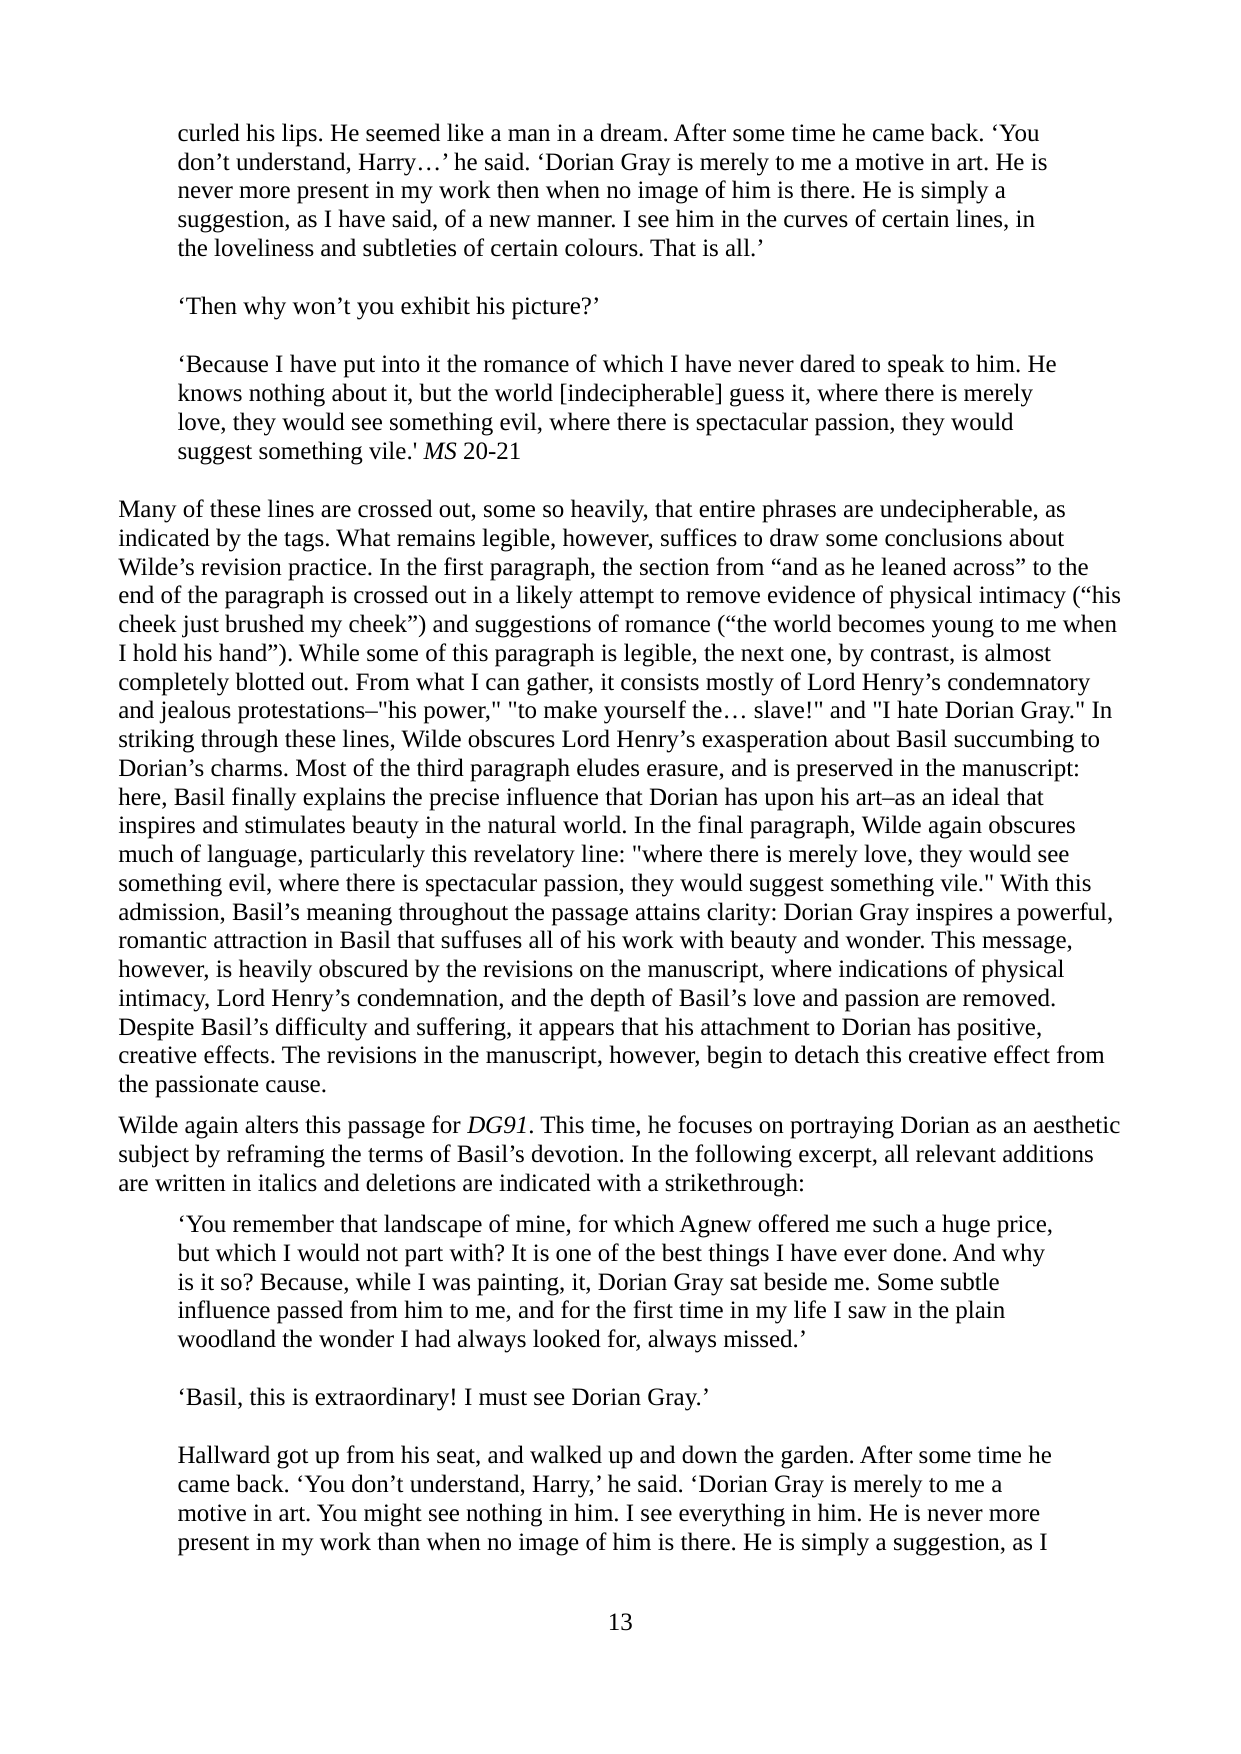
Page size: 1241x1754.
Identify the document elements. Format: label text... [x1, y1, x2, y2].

text ‘Then why won’t you exhibit his picture?’ [177, 291, 1063, 320]
text curled his lips. He seemed like a man in a dream. After some time he came back. ‘You don’t understand, Harry…’ he said. ‘Dorian Gray is merely to me a motive in art. He is never more present in my work then when no image of him is there. He is simply a suggestion, as I have said, of a new manner. I see him in the curves of certain lines, in the loveliness and subtleties of certain colours. That is all.’ [177, 118, 1063, 262]
text ‘You remember that landscape of mine, for which Agnew offered me such a huge price, but which I would not part with? It is one of the best things I have ever done. And why is it so? Because, while I was painting, it, Dorian Gray sat beside me. Some subtle influence passed from him to me, and for the first time in my life I saw in the plain woodland the wonder I had always looked for, always missed.’ [177, 1209, 1063, 1353]
text ‘Because I have put into it the romance of which I have never dared to speak to him. He knows nothing about it, but the world [indecipherable] guess it, where there is merely love, they would see something evil, where there is spectacular passion, they would suggest something vile.' MS 20-21 [177, 349, 1063, 464]
text Wilde again alters this passage for DG91. This time, he focuses on portraying Dorian as an aesthetic subject by reframing the terms of Basil’s devotion. In the following excerpt, all relevant additions are written in italics and deletions are indicated with a strikethrough: [118, 1110, 1122, 1197]
text Hallward got up from his seat, and walked up and down the garden. After some time he came back. ‘You don’t understand, Harry,’ he said. ‘Dorian Gray is merely to me a motive in art. You might see nothing in him. I see everything in him. He is never more present in my work than when no image of him is there. He is simply a suggestion, as I [177, 1441, 1063, 1556]
text ‘Basil, this is extraordinary! I must see Dorian Gray.’ [177, 1382, 1063, 1411]
text Many of these lines are crossed out, some so heavily, that entire phrases are undecipherable, as indicated by the tags. What remains legible, however, suffices to draw some conclusions about Wilde’s revision practice. In the first paragraph, the section from “and as he leaned across” to the end of the paragraph is crossed out in a likely attempt to remove evidence of physical intimacy (“his cheek just brushed my cheek”) and suggestions of romance (“the world becomes young to me when I hold his hand”). While some of this paragraph is legible, the next one, by contrast, is almost completely blotted out. From what I can gather, it consists mostly of Lord Henry’s condemnatory and jealous protestations–"his power," "to make yourself the… slave!" and "I hate Dorian Gray." In striking through these lines, Wilde obscures Lord Henry’s exasperation about Basil succumbing to Dorian’s charms. Most of the third paragraph eludes erasure, and is preserved in the manuscript: here, Basil finally explains the precise influence that Dorian has upon his art–as an ideal that inspires and stimulates beauty in the natural world. In the final paragraph, Wilde again obscures much of language, particularly this revelatory line: "where there is merely love, they would see something evil, where there is spectacular passion, they would suggest something vile." With this admission, Basil’s meaning throughout the passage attains clarity: Dorian Gray inspires a powerful, romantic attraction in Basil that suffuses all of his work with beauty and wonder. This message, however, is heavily obscured by the revisions on the manuscript, where indications of physical intimacy, Lord Henry’s condemnation, and the depth of Basil’s love and passion are removed. Despite Basil’s difficulty and suffering, it appears that his attachment to Dorian has positive, creative effects. The revisions in the manuscript, however, begin to detach this creative effect from the passionate cause. [118, 494, 1122, 1098]
